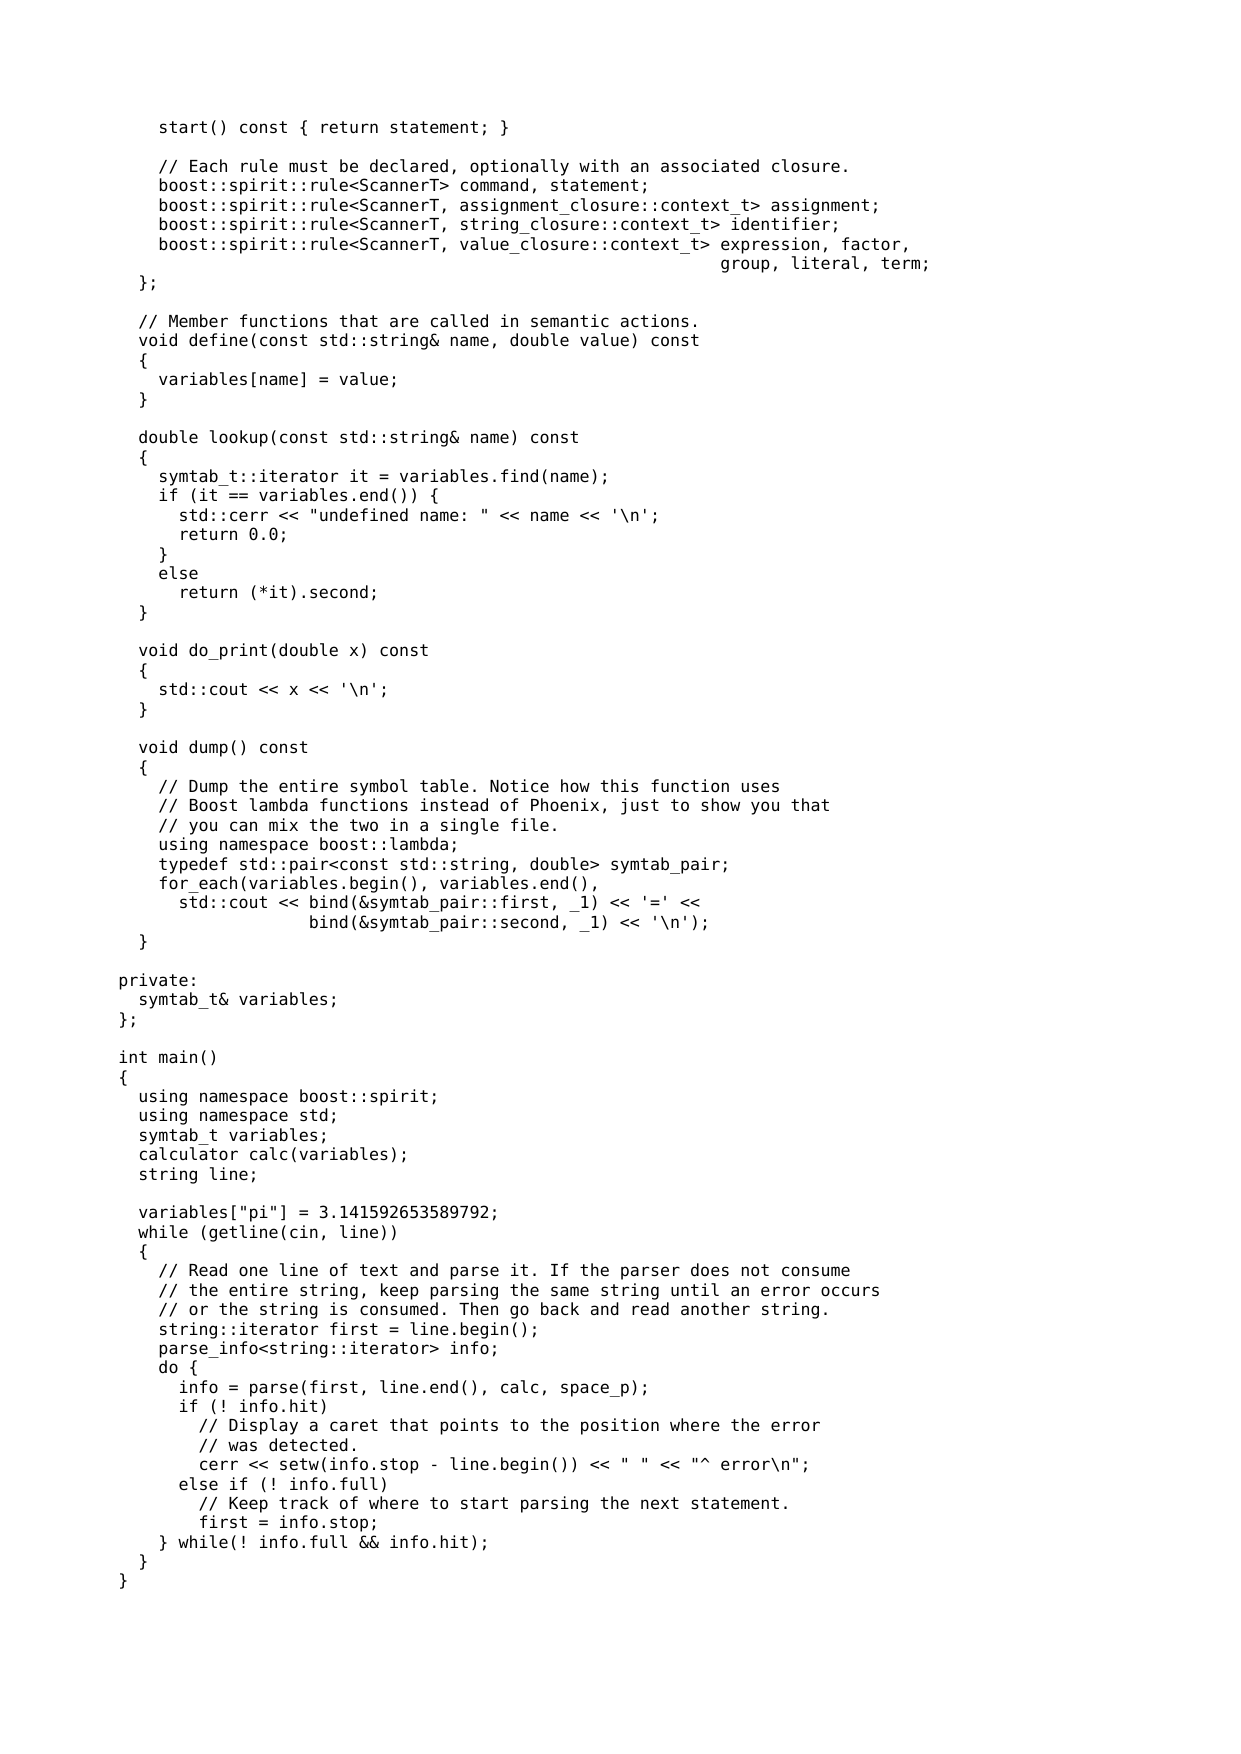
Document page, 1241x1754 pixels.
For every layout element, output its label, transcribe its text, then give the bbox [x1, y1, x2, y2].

text } [118, 1571, 1122, 1591]
text // was detected. [118, 1436, 1122, 1455]
text group, literal, term; [118, 254, 1122, 273]
text // Boost lambda functions instead of Phoenix, just to show you that [118, 796, 1122, 816]
text parse_info<string::iterator> info; [118, 1339, 1122, 1358]
text // or the string is consumed. Then go back and read another string. [118, 1300, 1122, 1319]
text boost::spirit::rule<ScannerT> command, statement; [118, 176, 1122, 196]
text { [118, 757, 1122, 777]
text }; [118, 1009, 1122, 1029]
text std::cout << bind(&symtab_pair::first, _1) << '=' << [118, 893, 1122, 912]
text calculator calc(variables); [118, 1145, 1122, 1164]
text string::iterator first = line.begin(); [118, 1319, 1122, 1339]
text } [118, 932, 1122, 951]
text { [118, 661, 1122, 680]
text private: [118, 971, 1122, 990]
text boost::spirit::rule<ScannerT, assignment_closure::context_t> assignment; [118, 196, 1122, 215]
text if (it == variables.end()) { [118, 486, 1122, 506]
text double lookup(const std::string& name) const [118, 428, 1122, 447]
text // the entire string, keep parsing the same string until an error occurs [118, 1281, 1122, 1300]
text boost::spirit::rule<ScannerT, string_closure::context_t> identifier; [118, 215, 1122, 234]
text bind(&symtab_pair::second, _1) << '\n'); [118, 912, 1122, 932]
text } [118, 602, 1122, 622]
text void define(const std::string& name, double value) const [118, 331, 1122, 351]
text } [118, 699, 1122, 719]
text void do_print(double x) const [118, 641, 1122, 661]
text while (getline(cin, line)) [118, 1222, 1122, 1242]
text // Each rule must be declared, optionally with an associated closure. [118, 157, 1122, 176]
text }; [118, 273, 1122, 292]
text } while(! info.full && info.hit); [118, 1532, 1122, 1552]
text } [118, 389, 1122, 409]
text { [118, 1242, 1122, 1261]
text if (! info.hit) [118, 1397, 1122, 1416]
text string line; [118, 1164, 1122, 1184]
text first = info.stop; [118, 1513, 1122, 1532]
text // Display a caret that points to the position where the error [118, 1416, 1122, 1436]
text std::cerr << "undefined name: " << name << '\n'; [118, 506, 1122, 525]
text std::cout << x << '\n'; [118, 680, 1122, 699]
text boost::spirit::rule<ScannerT, value_closure::context_t> expression, factor, [118, 234, 1122, 254]
text // Keep track of where to start parsing the next statement. [118, 1494, 1122, 1513]
text // you can mix the two in a single file. [118, 816, 1122, 835]
text symtab_t& variables; [118, 990, 1122, 1009]
text typedef std::pair<const std::string, double> symtab_pair; [118, 854, 1122, 874]
text return (*it).second; [118, 583, 1122, 602]
text using namespace boost::lambda; [118, 835, 1122, 854]
text void dump() const [118, 738, 1122, 757]
text for_each(variables.begin(), variables.end(), [118, 874, 1122, 893]
text info = parse(first, line.end(), calc, space_p); [118, 1377, 1122, 1397]
text using namespace std; [118, 1106, 1122, 1126]
text int main() [118, 1048, 1122, 1067]
text { [118, 1067, 1122, 1087]
text } [118, 1552, 1122, 1571]
text using namespace boost::spirit; [118, 1087, 1122, 1106]
text // Read one line of text and parse it. If the parser does not consume [118, 1261, 1122, 1281]
text return 0.0; [118, 525, 1122, 544]
text { [118, 447, 1122, 467]
text cerr << setw(info.stop - line.begin()) << " " << "^ error\n"; [118, 1455, 1122, 1474]
text start() const { return statement; } [118, 118, 1122, 137]
text variables[name] = value; [118, 370, 1122, 389]
text else [118, 564, 1122, 583]
text // Member functions that are called in semantic actions. [118, 312, 1122, 331]
text { [118, 351, 1122, 370]
text variables["pi"] = 3.141592653589792; [118, 1203, 1122, 1222]
text do { [118, 1358, 1122, 1377]
text symtab_t::iterator it = variables.find(name); [118, 467, 1122, 486]
text else if (! info.full) [118, 1474, 1122, 1494]
text symtab_t variables; [118, 1126, 1122, 1145]
text // Dump the entire symbol table. Notice how this function uses [118, 777, 1122, 796]
text } [118, 544, 1122, 564]
